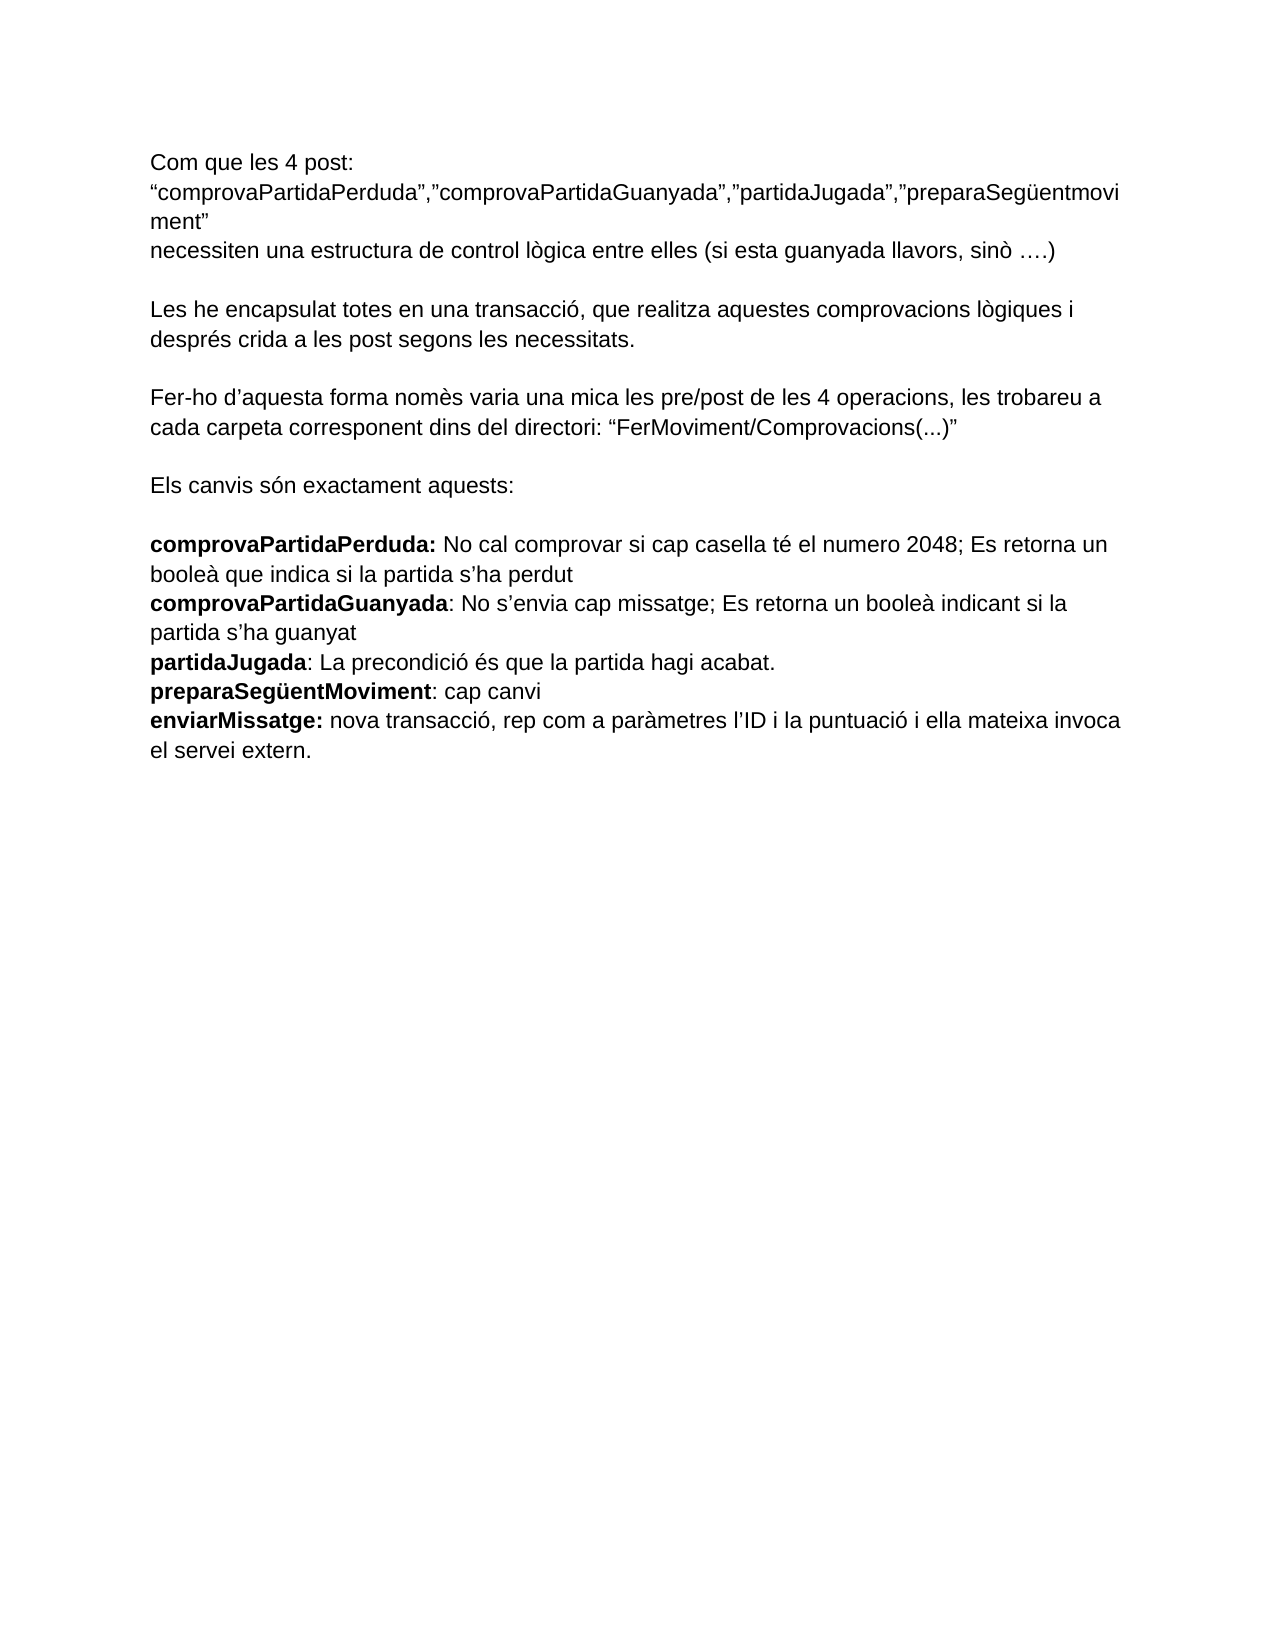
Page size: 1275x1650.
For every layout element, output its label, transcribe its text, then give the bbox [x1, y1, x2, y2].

text Les he encapsulat totes en una transacció, que realitza aquestes comprovacions lògiques i després crida a les post segons les necessitats. [150, 297, 1125, 352]
text preparaSegüentMoviment: cap canvi [150, 679, 1125, 704]
text Com que les 4 post: “comprovaPartidaPerduda”,”comprovaPartidaGuanyada”,”partidaJugada”,”preparaSegüentmoviment” [150, 150, 1125, 234]
text Els canvis són exactament aquests: [150, 473, 1125, 499]
text partidaJugada: La precondició és que la partida hagi acabat. [150, 649, 1125, 675]
text enviarMissatge: nova transacció, rep com a paràmetres l’ID i la puntuació i ella mateixa invoca el servei extern. [150, 708, 1125, 763]
text necessiten una estructura de control lògica entre elles (si esta guanyada llavors, sinò ….) [150, 238, 1125, 264]
text comprovaPartidaGuanyada: No s’envia cap missatge; Es retorna un booleà indicant si la partida s’ha guanyat [150, 591, 1125, 646]
text Fer-ho d’aquesta forma nomès varia una mica les pre/post de les 4 operacions, les trobareu a cada carpeta corresponent dins del directori: “FerMoviment/Comprovacions(...)” [150, 385, 1125, 440]
text comprovaPartidaPerduda: No cal comprovar si cap casella té el numero 2048; Es retorna un booleà que indica si la partida s’ha perdut [150, 532, 1125, 587]
